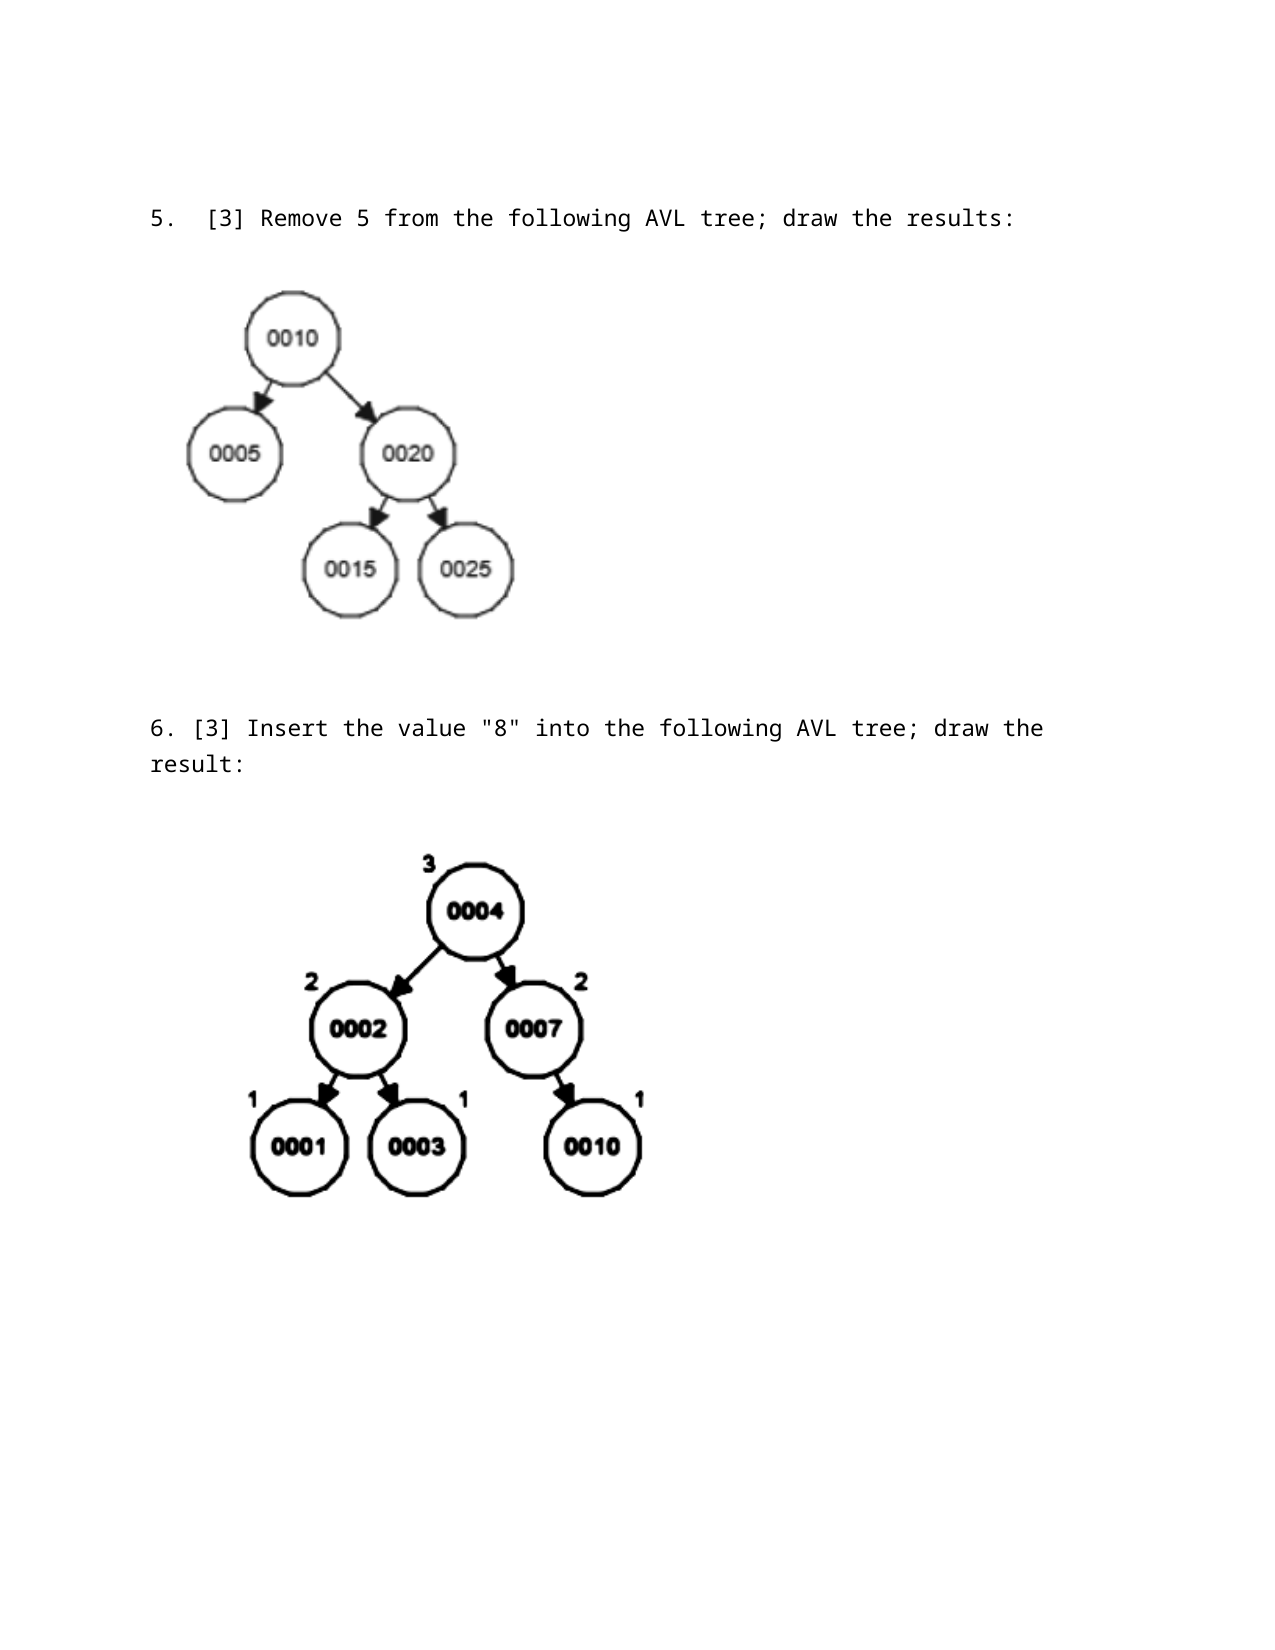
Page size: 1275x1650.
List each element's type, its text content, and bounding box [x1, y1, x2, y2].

picture [150, 804, 736, 1249]
picture [150, 254, 538, 635]
text 6. [3] Insert the value "8" into the following AVL tree; draw the result: [150, 712, 1125, 779]
text 5. [3] Remove 5 from the following AVL tree; draw the results: [150, 202, 1125, 233]
